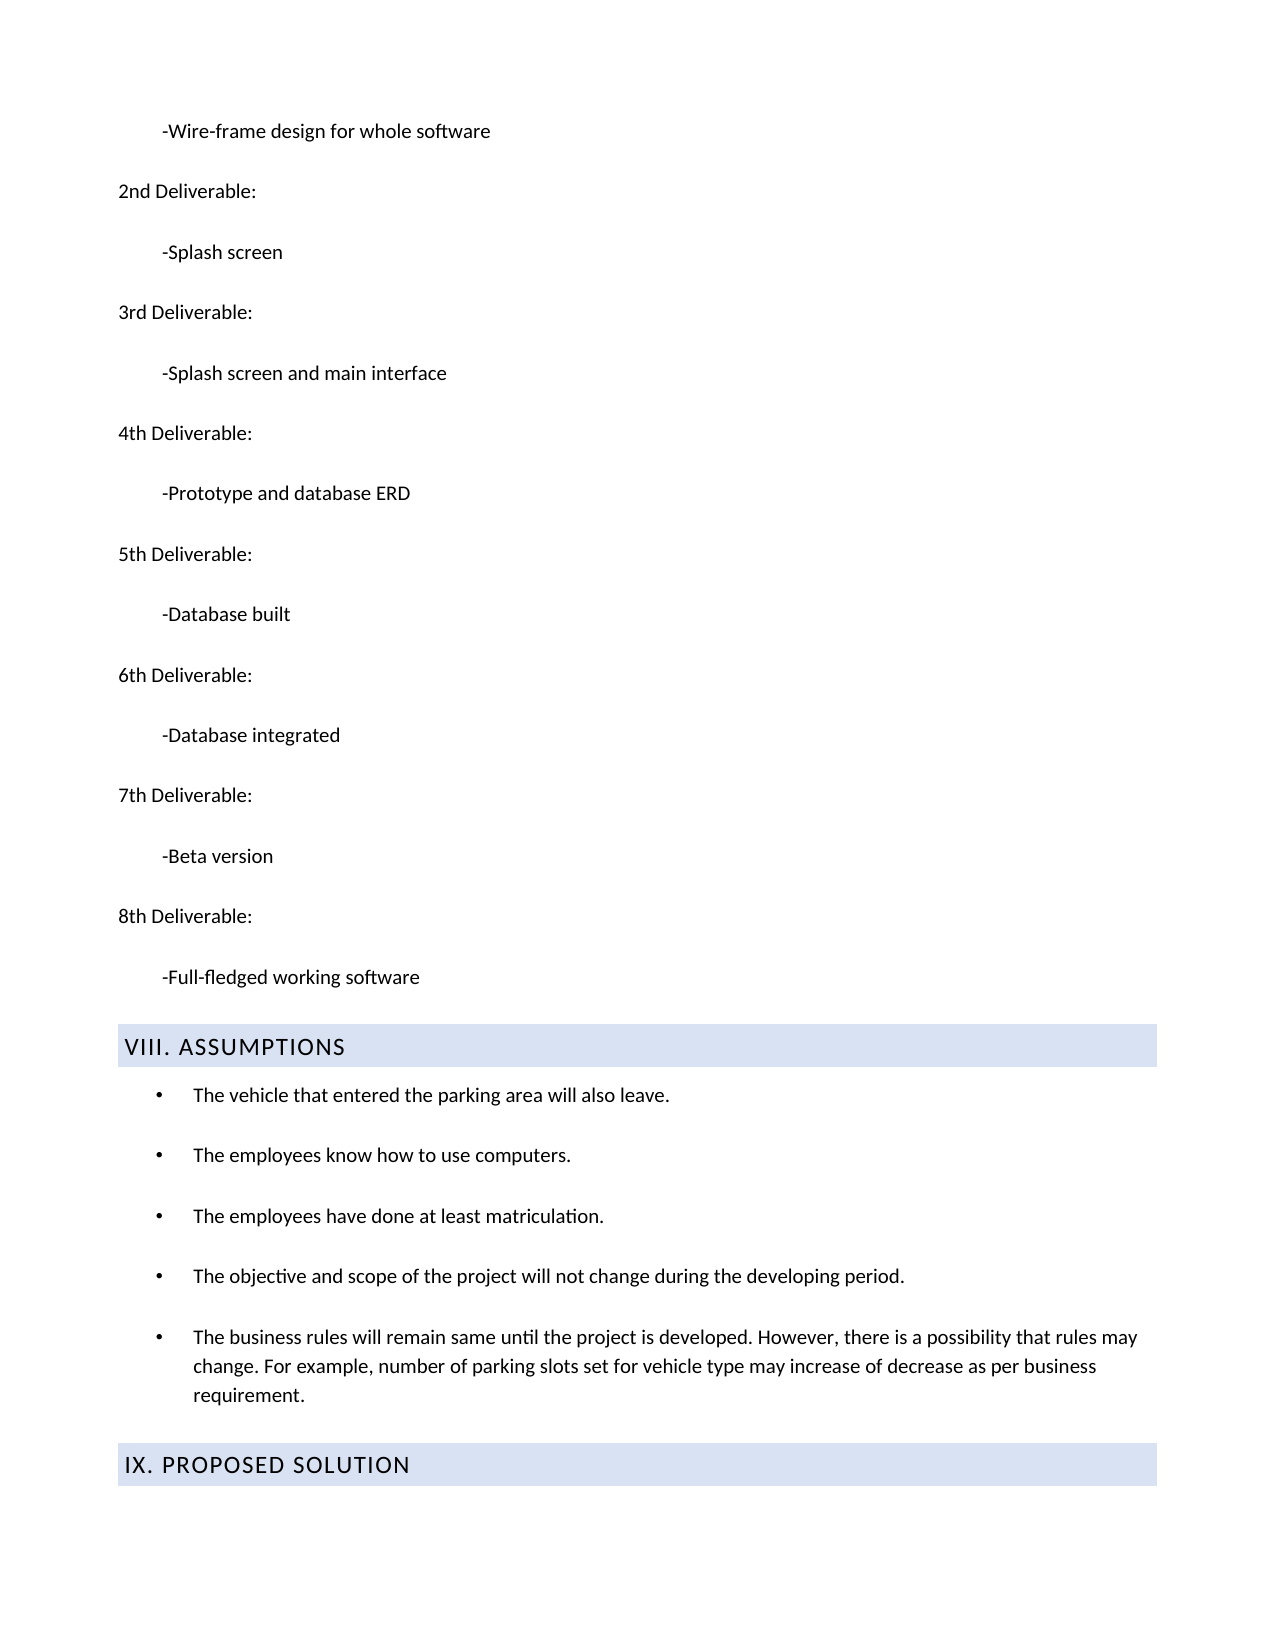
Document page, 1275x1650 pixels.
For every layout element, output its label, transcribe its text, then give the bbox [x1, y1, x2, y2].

text -Splash screen and main interface [118, 360, 1157, 385]
text 6th Deliverable: [118, 662, 1157, 687]
subtitle VIII. Assumptions [124, 1031, 1151, 1061]
text -Full-fledged working software [118, 964, 1157, 989]
list The business rules will remain same until the project is developed. However, there is a possibility that rules may change. For example, number of parking slots set for vehicle type may increase of decrease as per business requirement. [156, 1324, 1157, 1408]
list The employees have done at least matriculation. [156, 1203, 1157, 1228]
text -Wire-frame design for whole software [118, 118, 1157, 143]
text 7th Deliverable: [118, 783, 1157, 808]
text -Beta version [118, 843, 1157, 868]
text -Splash screen [118, 239, 1157, 264]
text 2nd Deliverable: [118, 178, 1157, 204]
list The vehicle that entered the parking area will also leave. [156, 1082, 1157, 1108]
subtitle IX. Proposed Solution [124, 1449, 1151, 1479]
text -Database built [118, 601, 1157, 627]
text 4th Deliverable: [118, 420, 1157, 446]
list The employees know how to use computers. [156, 1143, 1157, 1168]
text 3rd Deliverable: [118, 299, 1157, 325]
list The objective and scope of the project will not change during the developing period. [156, 1263, 1157, 1289]
text -Prototype and database ERD [118, 481, 1157, 506]
text 8th Deliverable: [118, 903, 1157, 929]
text -Database integrated [118, 722, 1157, 748]
text 5th Deliverable: [118, 541, 1157, 566]
